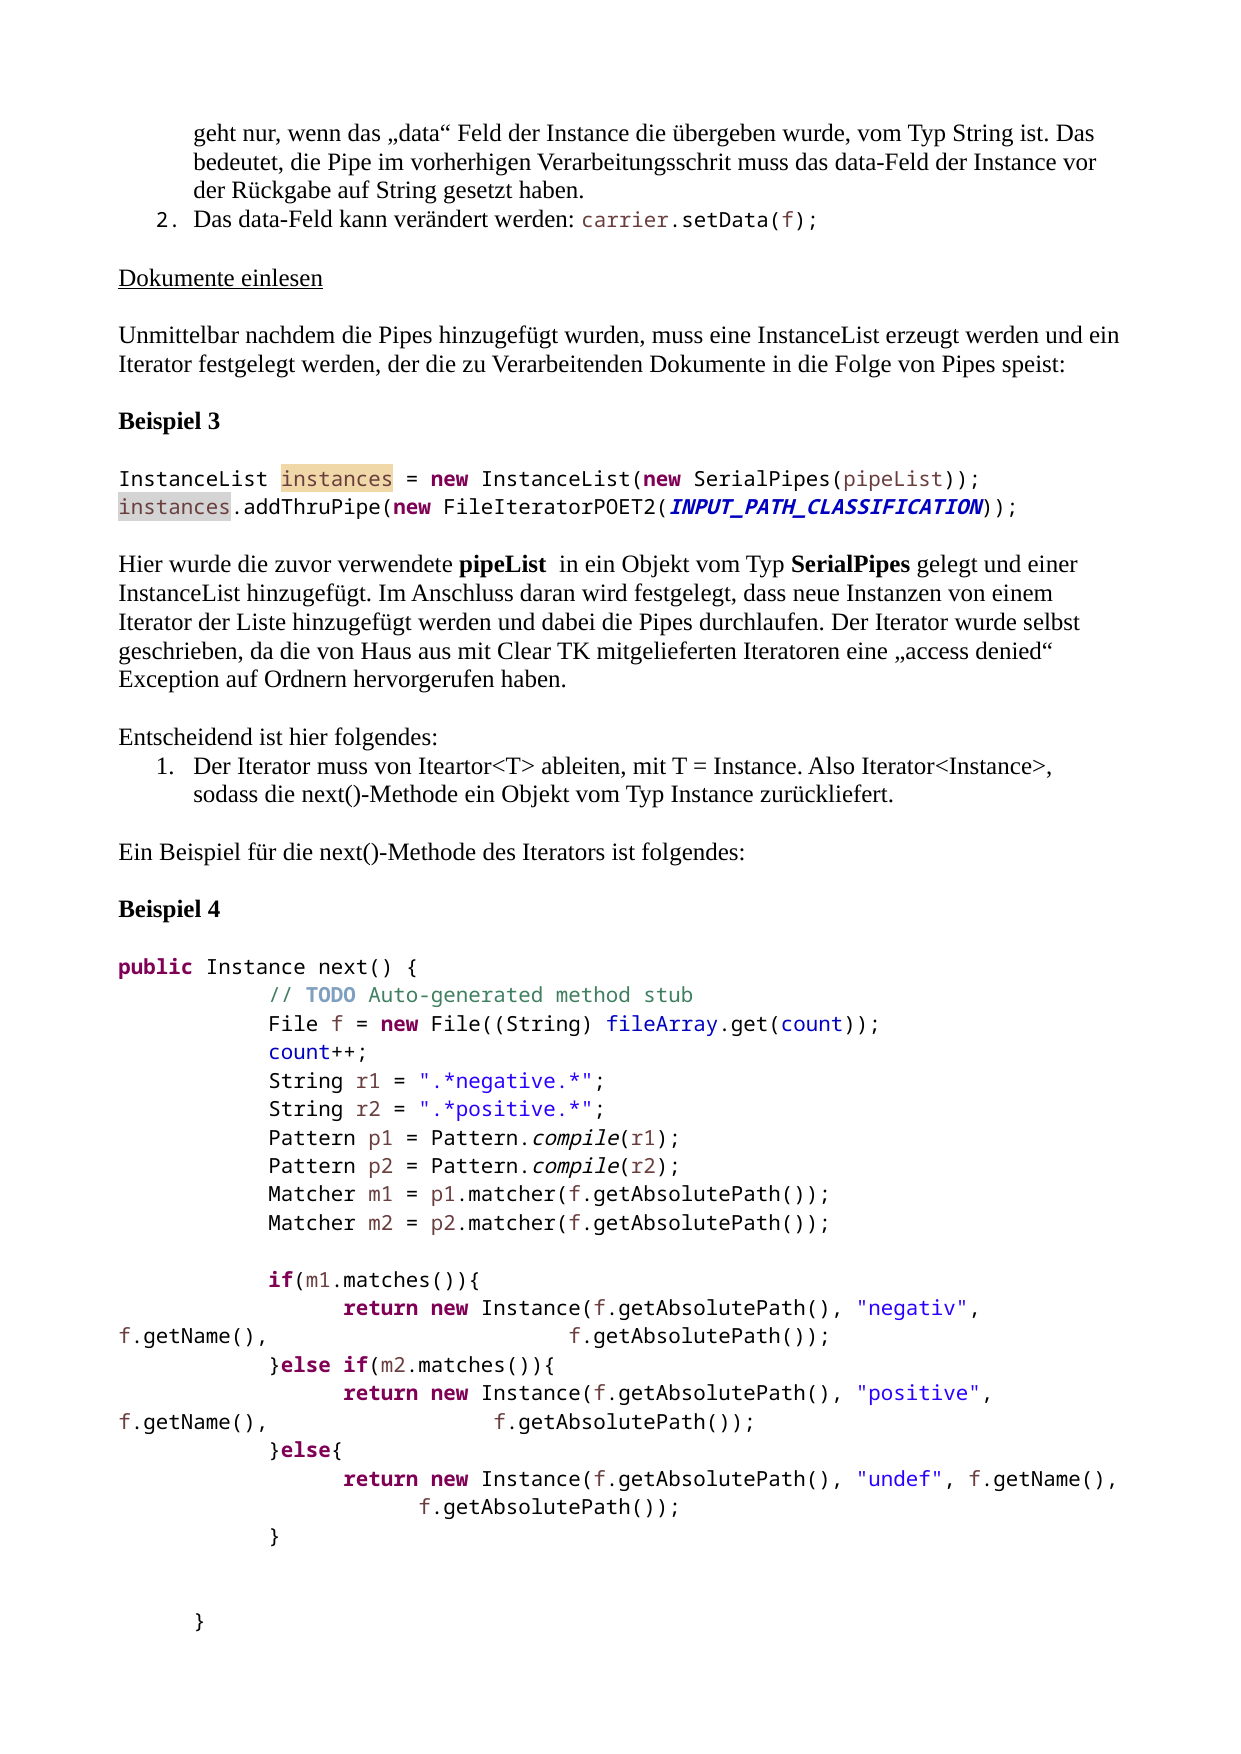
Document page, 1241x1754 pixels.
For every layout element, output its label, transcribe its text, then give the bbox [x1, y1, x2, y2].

text if(m1.matches()){ [118, 1265, 1122, 1293]
text return new Instance(f.getAbsolutePath(), "negativ", f.getName(), f.getAbsolutePath()); [118, 1293, 1122, 1350]
text instances.addThruPipe(new FileIteratorPOET2(INPUT_PATH_CLASSIFICATION)); [118, 492, 1122, 521]
list Der Iterator muss von Iteartor<T> ableiten, mit T = Instance. Also Iterator<Instance>, sodass die next()-Methode ein Objekt vom Typ Instance zurückliefert. [156, 751, 1122, 808]
text Pattern p1 = Pattern.compile(r1); [118, 1123, 1122, 1151]
text } [118, 1606, 1122, 1634]
text Dokumente einlesen [118, 263, 1122, 291]
text Hier wurde die zuvor verwendete pipeList in ein Objekt vom Typ SerialPipes gelegt und einer InstanceList hinzugefügt. Im Anschluss daran wird festgelegt, dass neue Instanzen von einem Iterator der Liste hinzugefügt werden und dabei die Pipes durchlaufen. Der Iterator wurde selbst geschrieben, da die von Haus aus mit Clear TK mitgelieferten Iteratoren eine „access denied“ Exception auf Ordnern hervorgerufen haben. [118, 549, 1122, 693]
text public Instance next() { [118, 952, 1122, 980]
text Beispiel 3 [118, 406, 1122, 435]
text }else if(m2.matches()){ [118, 1350, 1122, 1378]
text Pattern p2 = Pattern.compile(r2); [118, 1151, 1122, 1179]
text File f = new File((String) fileArray.get(count)); [118, 1009, 1122, 1037]
text count++; [118, 1037, 1122, 1066]
text String r2 = ".*positive.*"; [118, 1094, 1122, 1123]
text String r1 = ".*negative.*"; [118, 1066, 1122, 1094]
text } [118, 1521, 1122, 1549]
text Beispiel 4 [118, 894, 1122, 923]
text // TODO Auto-generated method stub [118, 980, 1122, 1009]
list Das data-Feld kann verändert werden: carrier.setData(f); [156, 204, 1122, 234]
text InstanceList instances = new InstanceList(new SerialPipes(pipeList)); [118, 464, 1122, 492]
text Matcher m1 = p1.matcher(f.getAbsolutePath()); [118, 1179, 1122, 1208]
text return new Instance(f.getAbsolutePath(), "positive", f.getName(), f.getAbsolutePath()); [118, 1378, 1122, 1435]
text Matcher m2 = p2.matcher(f.getAbsolutePath()); [118, 1208, 1122, 1236]
list geht nur, wenn das „data“ Feld der Instance die übergeben wurde, vom Typ String ist. Das bedeutet, die Pipe im vorherhigen Verarbeitungsschrit muss das data-Feld der Instance vor der Rückgabe auf String gesetzt haben. [156, 118, 1122, 204]
text Unmittelbar nachdem die Pipes hinzugefügt wurden, muss eine InstanceList erzeugt werden und ein Iterator festgelegt werden, der die zu Verarbeitenden Dokumente in die Folge von Pipes speist: [118, 320, 1122, 378]
text Entscheidend ist hier folgendes: [118, 722, 1122, 751]
text return new Instance(f.getAbsolutePath(), "undef", f.getName(), f.getAbsolutePath()); [118, 1464, 1122, 1521]
text Ein Beispiel für die next()-Methode des Iterators ist folgendes: [118, 837, 1122, 866]
text }else{ [118, 1435, 1122, 1464]
